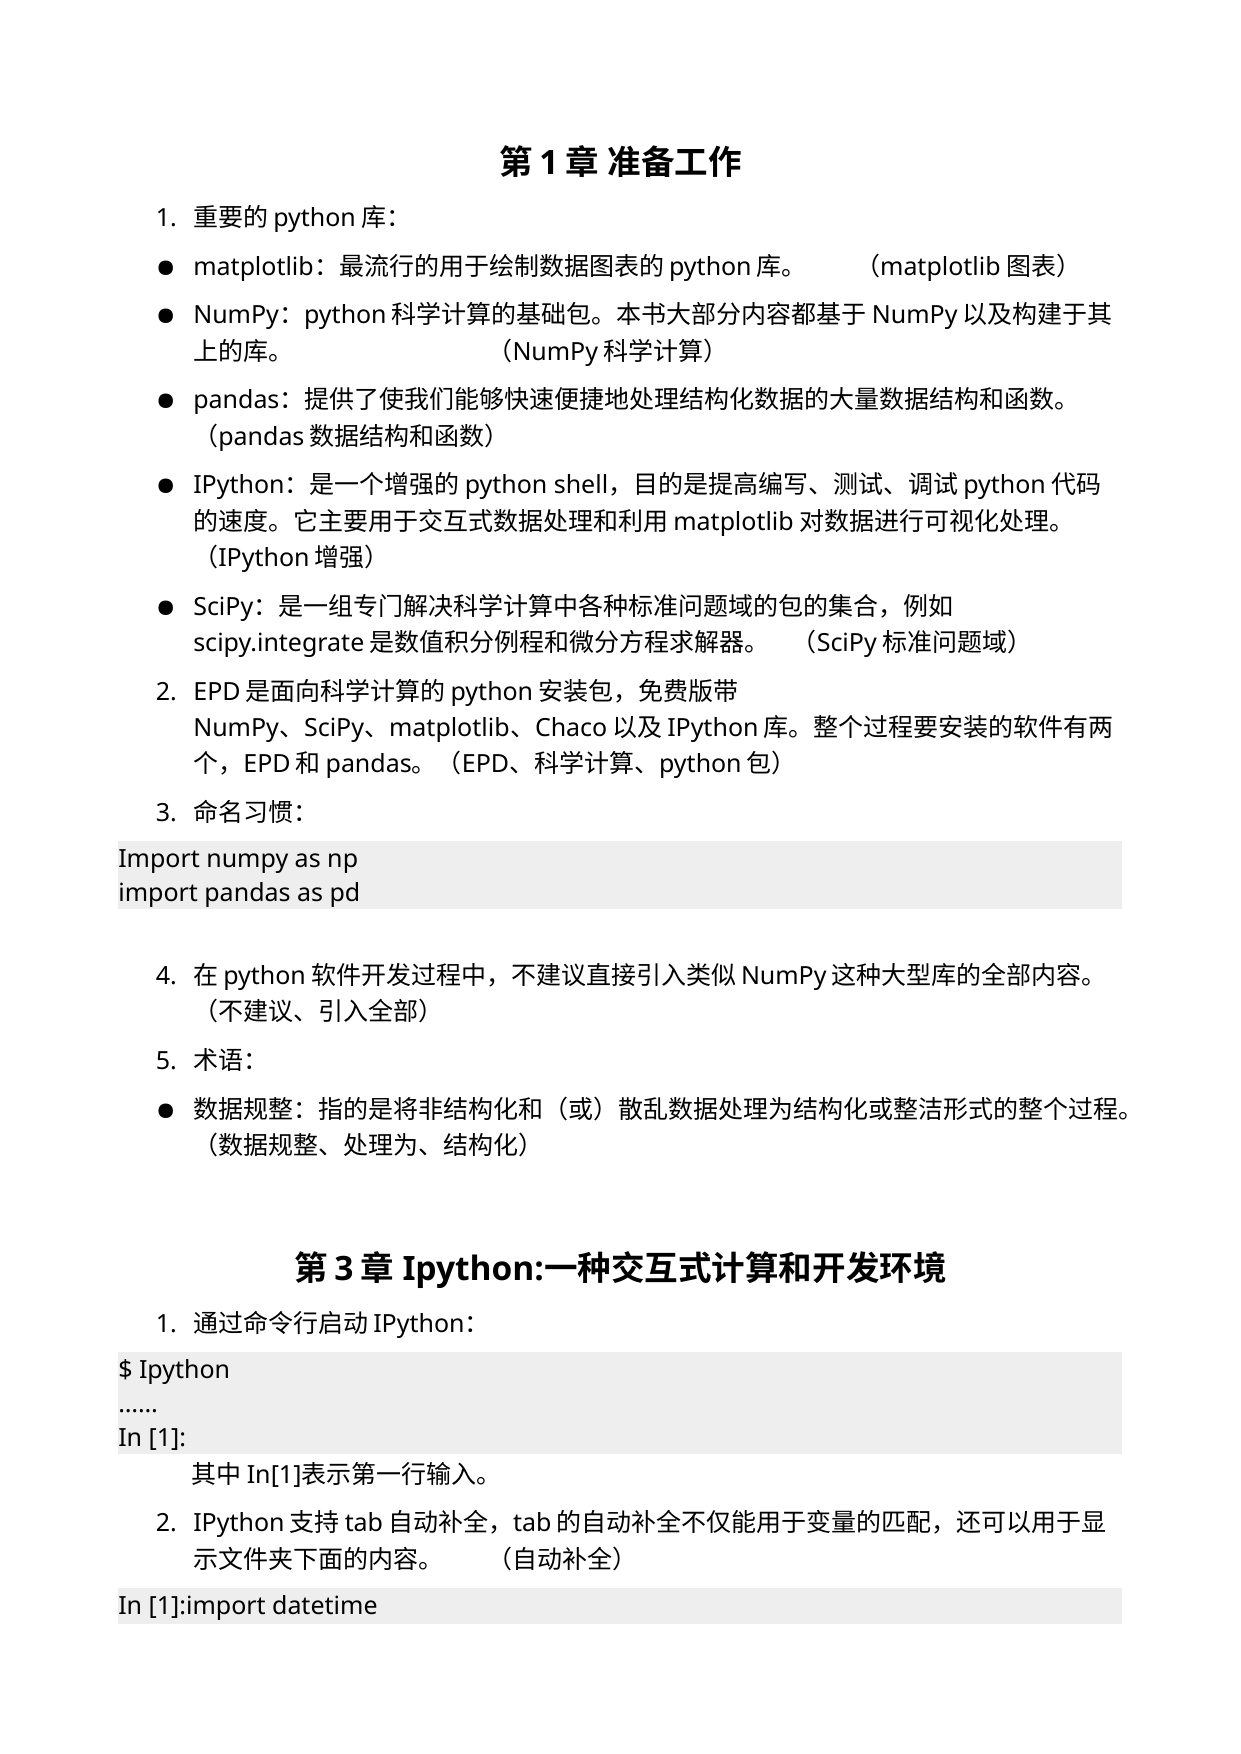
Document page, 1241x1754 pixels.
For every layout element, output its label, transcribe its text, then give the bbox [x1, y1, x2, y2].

list IPython：是一个增强的python shell，目的是提高编写、测试、调试python代码的速度。它主要用于交互式数据处理和利用matplotlib对数据进行可视化处理。（IPython增强） [156, 465, 1122, 573]
list 数据规整：指的是将非结构化和（或）散乱数据处理为结构化或整洁形式的整个过程。（数据规整、处理为、结构化） [156, 1089, 1122, 1162]
list 重要的python库： [156, 197, 1122, 233]
list 在python软件开发过程中，不建议直接引入类似NumPy这种大型库的全部内容。（不建议、引入全部） [156, 956, 1122, 1028]
list pandas：提供了使我们能够快速便捷地处理结构化数据的大量数据结构和函数。（pandas数据结构和函数） [156, 380, 1122, 452]
list EPD是面向科学计算的python安装包，免费版带NumPy、SciPy、matplotlib、Chaco以及IPython库。整个过程要安装的软件有两个，EPD和pandas。（EPD、科学计算、python包） [156, 671, 1122, 780]
list 通过命令行启动IPython： [156, 1303, 1122, 1339]
list 术语： [156, 1041, 1122, 1077]
table_header $ Ipython …… In [1]: [118, 1352, 1122, 1454]
list NumPy：python科学计算的基础包。本书大部分内容都基于NumPy以及构建于其上的库。 （NumPy科学计算） [156, 295, 1122, 367]
text 其中In[1]表示第一行输入。 [118, 1454, 1122, 1490]
list IPython支持tab自动补全，tab的自动补全不仅能用于变量的匹配，还可以用于显示文件夹下面的内容。 （自动补全） [156, 1503, 1122, 1575]
table_header In [1]:import datetime [118, 1588, 1122, 1624]
list SciPy：是一组专门解决科学计算中各种标准问题域的包的集合，例如scipy.integrate是数值积分例程和微分方程求解器。 （SciPy标准问题域） [156, 586, 1122, 658]
subtitle 第3章 Ipython:一种交互式计算和开发环境 [118, 1242, 1122, 1291]
table_header Import numpy as np import pandas as pd [118, 841, 1122, 909]
subtitle 第1章 准备工作 [118, 139, 1122, 185]
list 命名习惯： [156, 792, 1122, 828]
list matplotlib：最流行的用于绘制数据图表的python库。 （matplotlib图表） [156, 246, 1122, 282]
